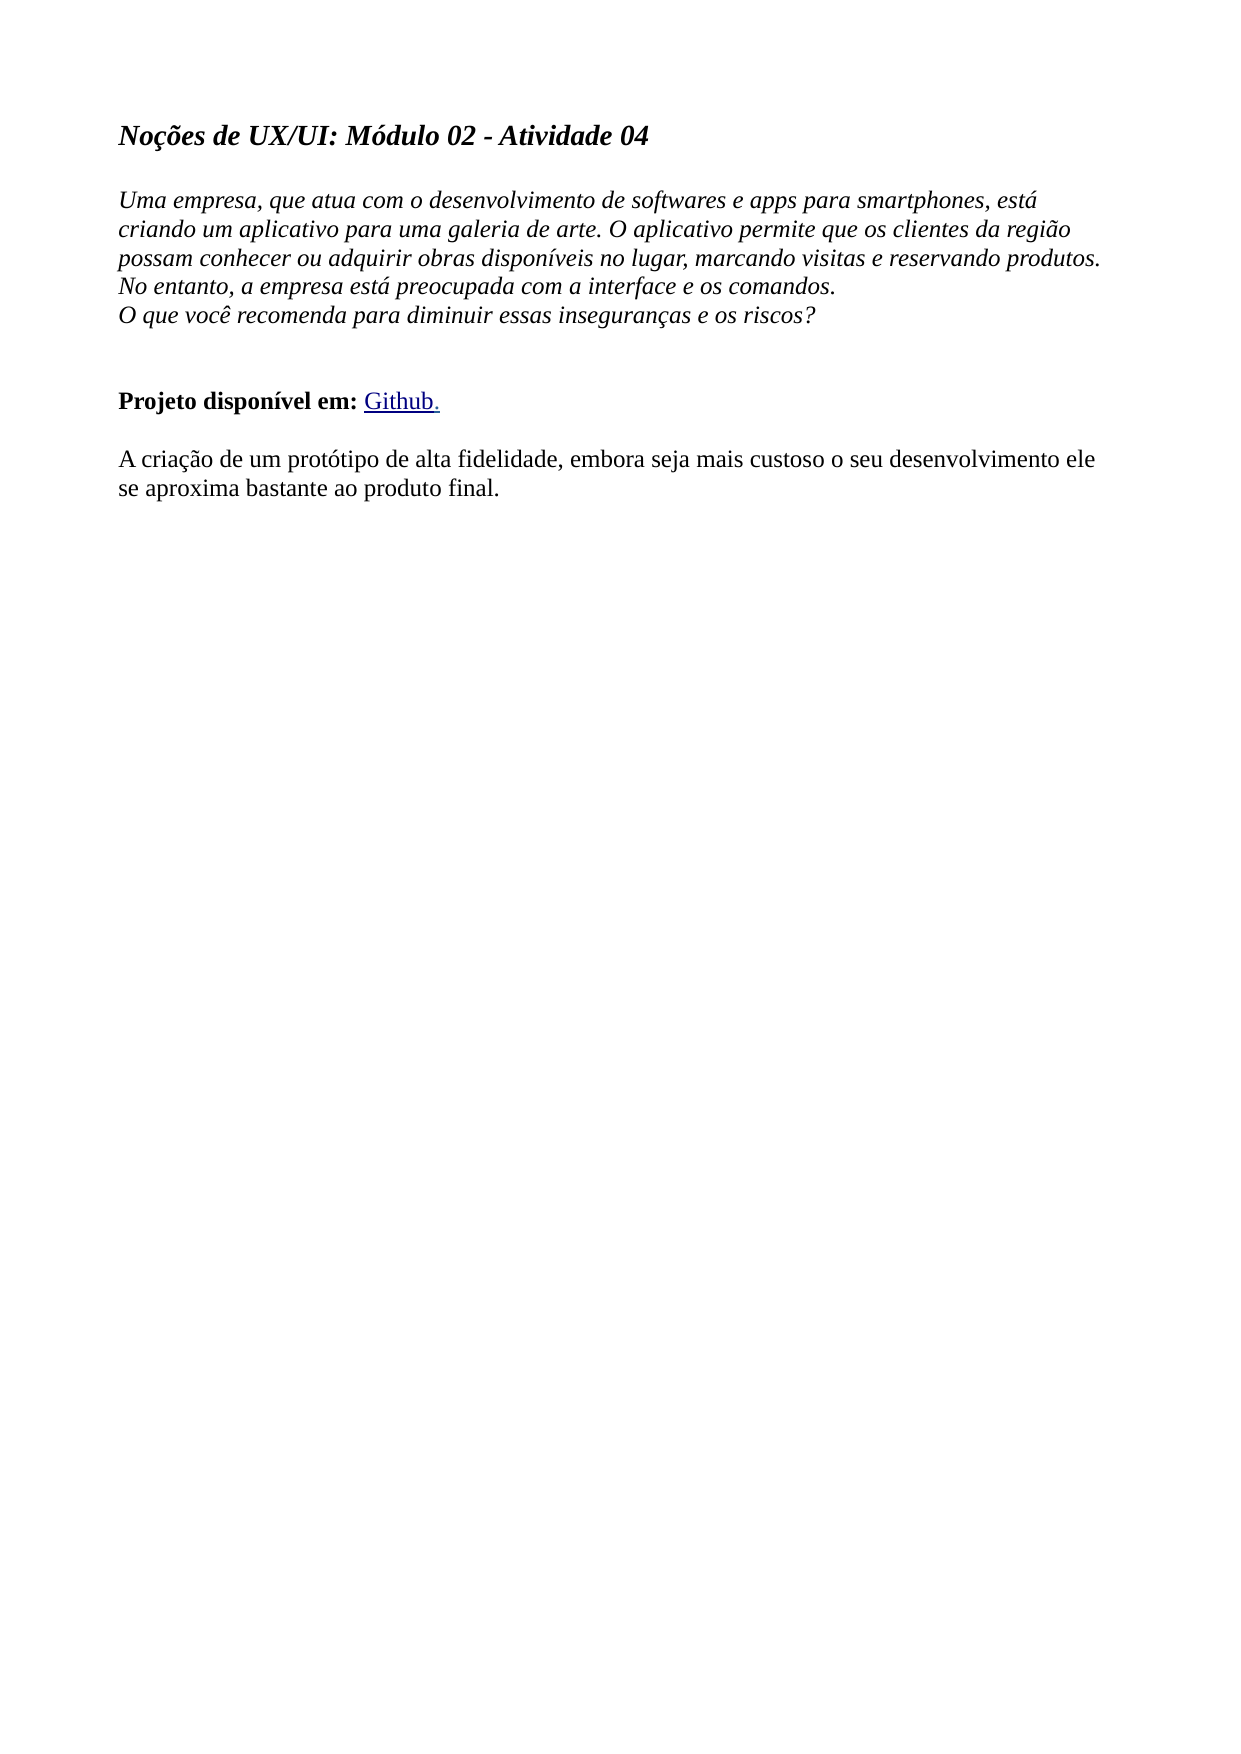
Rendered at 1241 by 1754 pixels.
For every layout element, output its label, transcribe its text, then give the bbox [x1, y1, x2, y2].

text O que você recomenda para diminuir essas inseguranças e os riscos? [118, 300, 1122, 329]
text Projeto disponível em: Github. [118, 386, 1122, 415]
text A criação de um protótipo de alta fidelidade, embora seja mais custoso o seu desenvolvimento ele se aproxima bastante ao produto final. [118, 444, 1122, 501]
text Uma empresa, que atua com o desenvolvimento de softwares e apps para smartphones, está criando um aplicativo para uma galeria de arte. O aplicativo permite que os clientes da região possam conhecer ou adquirir obras disponíveis no lugar, marcando visitas e reservando produtos. No entanto, a empresa está preocupada com a interface e os comandos. [118, 185, 1122, 300]
text Noções de UX/UI: Módulo 02 - Atividade 04 [118, 118, 1122, 152]
